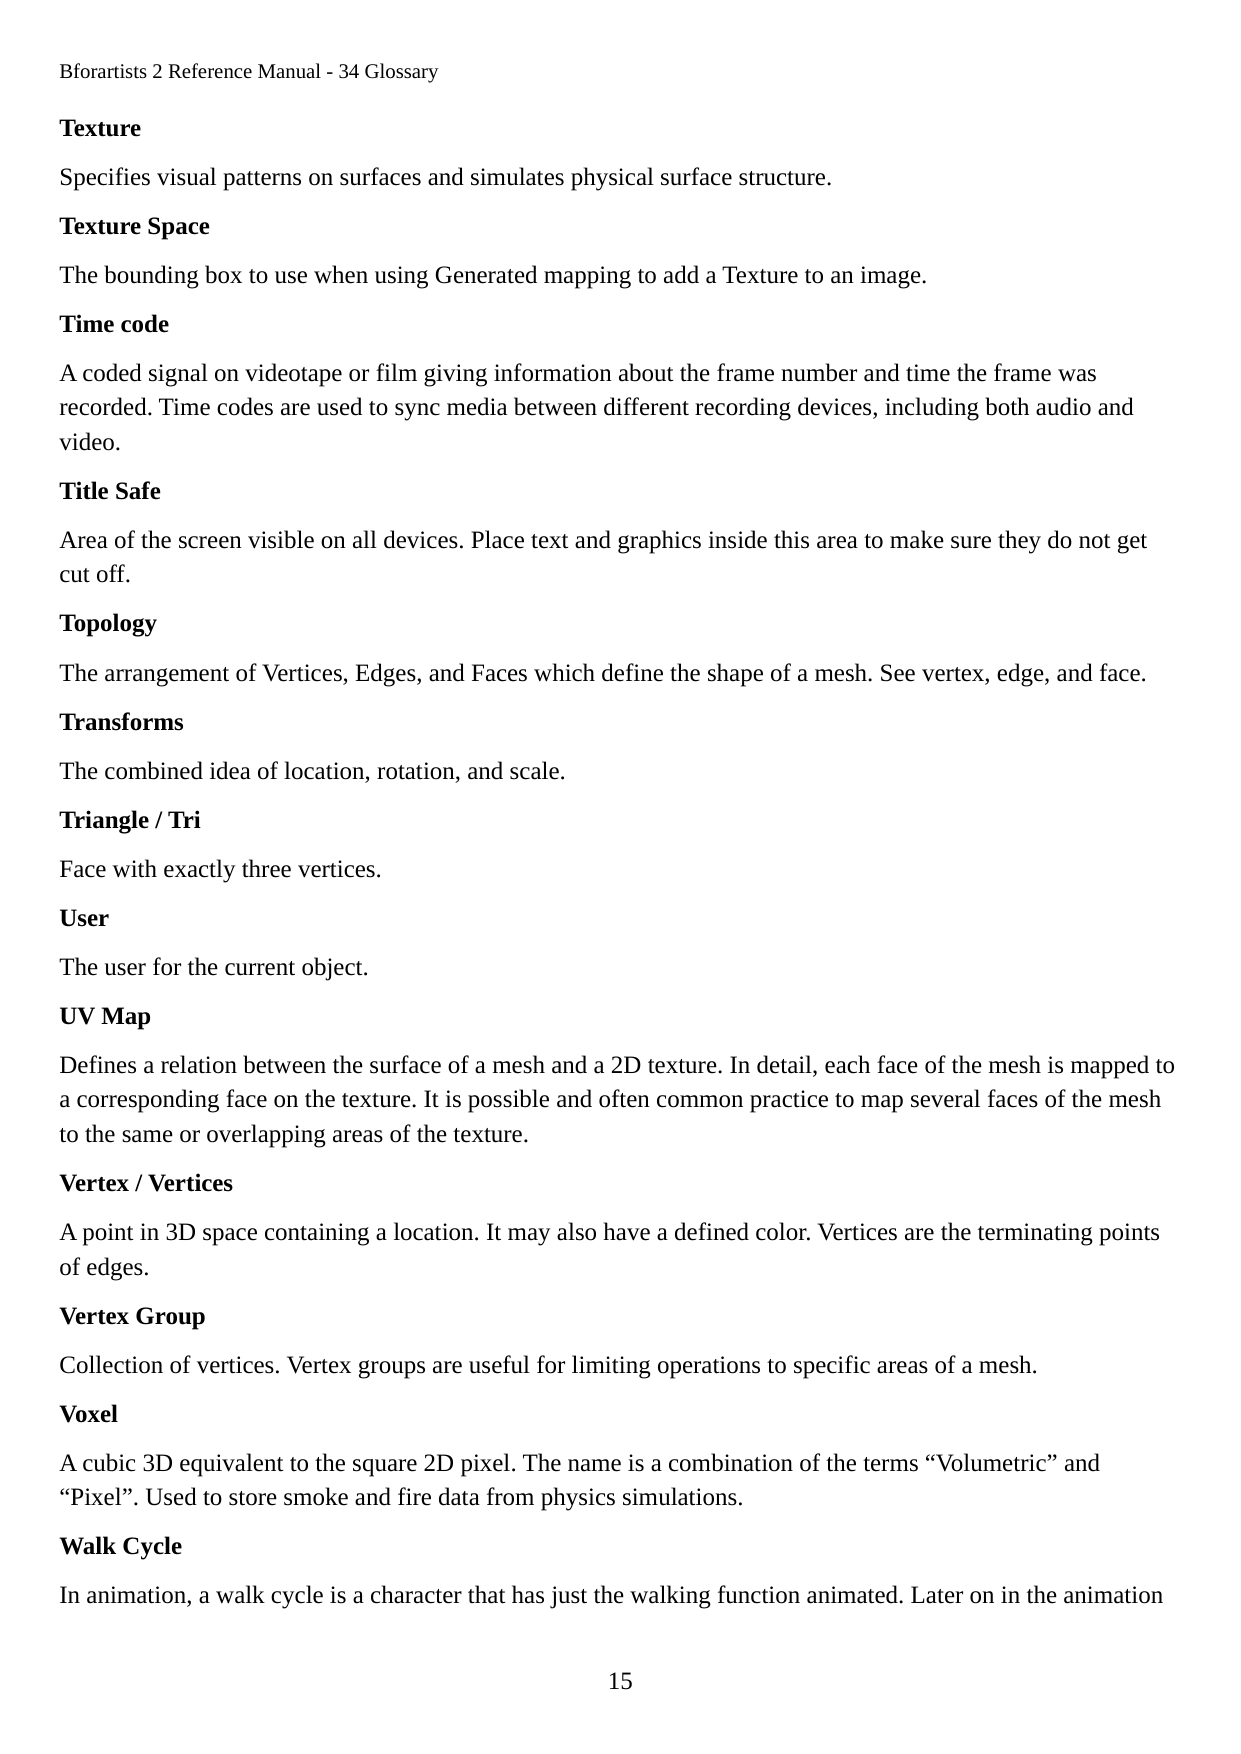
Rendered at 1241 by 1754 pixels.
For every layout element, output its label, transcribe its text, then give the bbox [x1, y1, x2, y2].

text UV Map [59, 1001, 1181, 1030]
text The arrangement of Vertices, Edges, and Faces which define the shape of a mesh. See vertex, edge, and face. [59, 658, 1181, 686]
text Collection of vertices. Vertex groups are useful for limiting operations to specific areas of a mesh. [59, 1350, 1181, 1378]
text Texture [59, 113, 1181, 141]
text Vertex Group [59, 1301, 1181, 1329]
text Walk Cycle [59, 1531, 1181, 1560]
text The bounding box to use when using Generated mapping to add a Texture to an image. [59, 260, 1181, 288]
text Defines a relation between the surface of a mesh and a 2D texture. In detail, each face of the mesh is mapped to a corresponding face on the texture. It is possible and often common practice to map several faces of the mesh to the same or overlapping areas of the texture. [59, 1050, 1181, 1148]
text Topology [59, 608, 1181, 637]
text A coded signal on videotape or film giving information about the frame number and time the frame was recorded. Time codes are used to sync media between different recording devices, including both audio and video. [59, 358, 1181, 456]
text A cubic 3D equivalent to the square 2D pixel. The name is a combination of the terms “Volumetric” and “Pixel”. Used to store smoke and fire data from physics simulations. [59, 1448, 1181, 1511]
text Specifies visual patterns on surfaces and simulates physical surface structure. [59, 162, 1181, 190]
text The combined idea of location, rotation, and scale. [59, 756, 1181, 784]
text In animation, a walk cycle is a character that has just the walking function animated. Later on in the animation [59, 1581, 1181, 1609]
text Texture Space [59, 211, 1181, 239]
text Triangle / Tri [59, 805, 1181, 833]
text Transforms [59, 707, 1181, 735]
text Title Safe [59, 476, 1181, 505]
text Face with exactly three vertices. [59, 854, 1181, 883]
text Time code [59, 309, 1181, 338]
text Voxel [59, 1399, 1181, 1428]
text User [59, 903, 1181, 932]
text A point in 3D space containing a location. It may also have a defined color. Vertices are the terminating points of edges. [59, 1217, 1181, 1280]
text The user for the current object. [59, 952, 1181, 981]
text Vertex / Vertices [59, 1168, 1181, 1197]
text Area of the screen visible on all devices. Place text and graphics inside this area to make sure they do not get cut off. [59, 525, 1181, 588]
